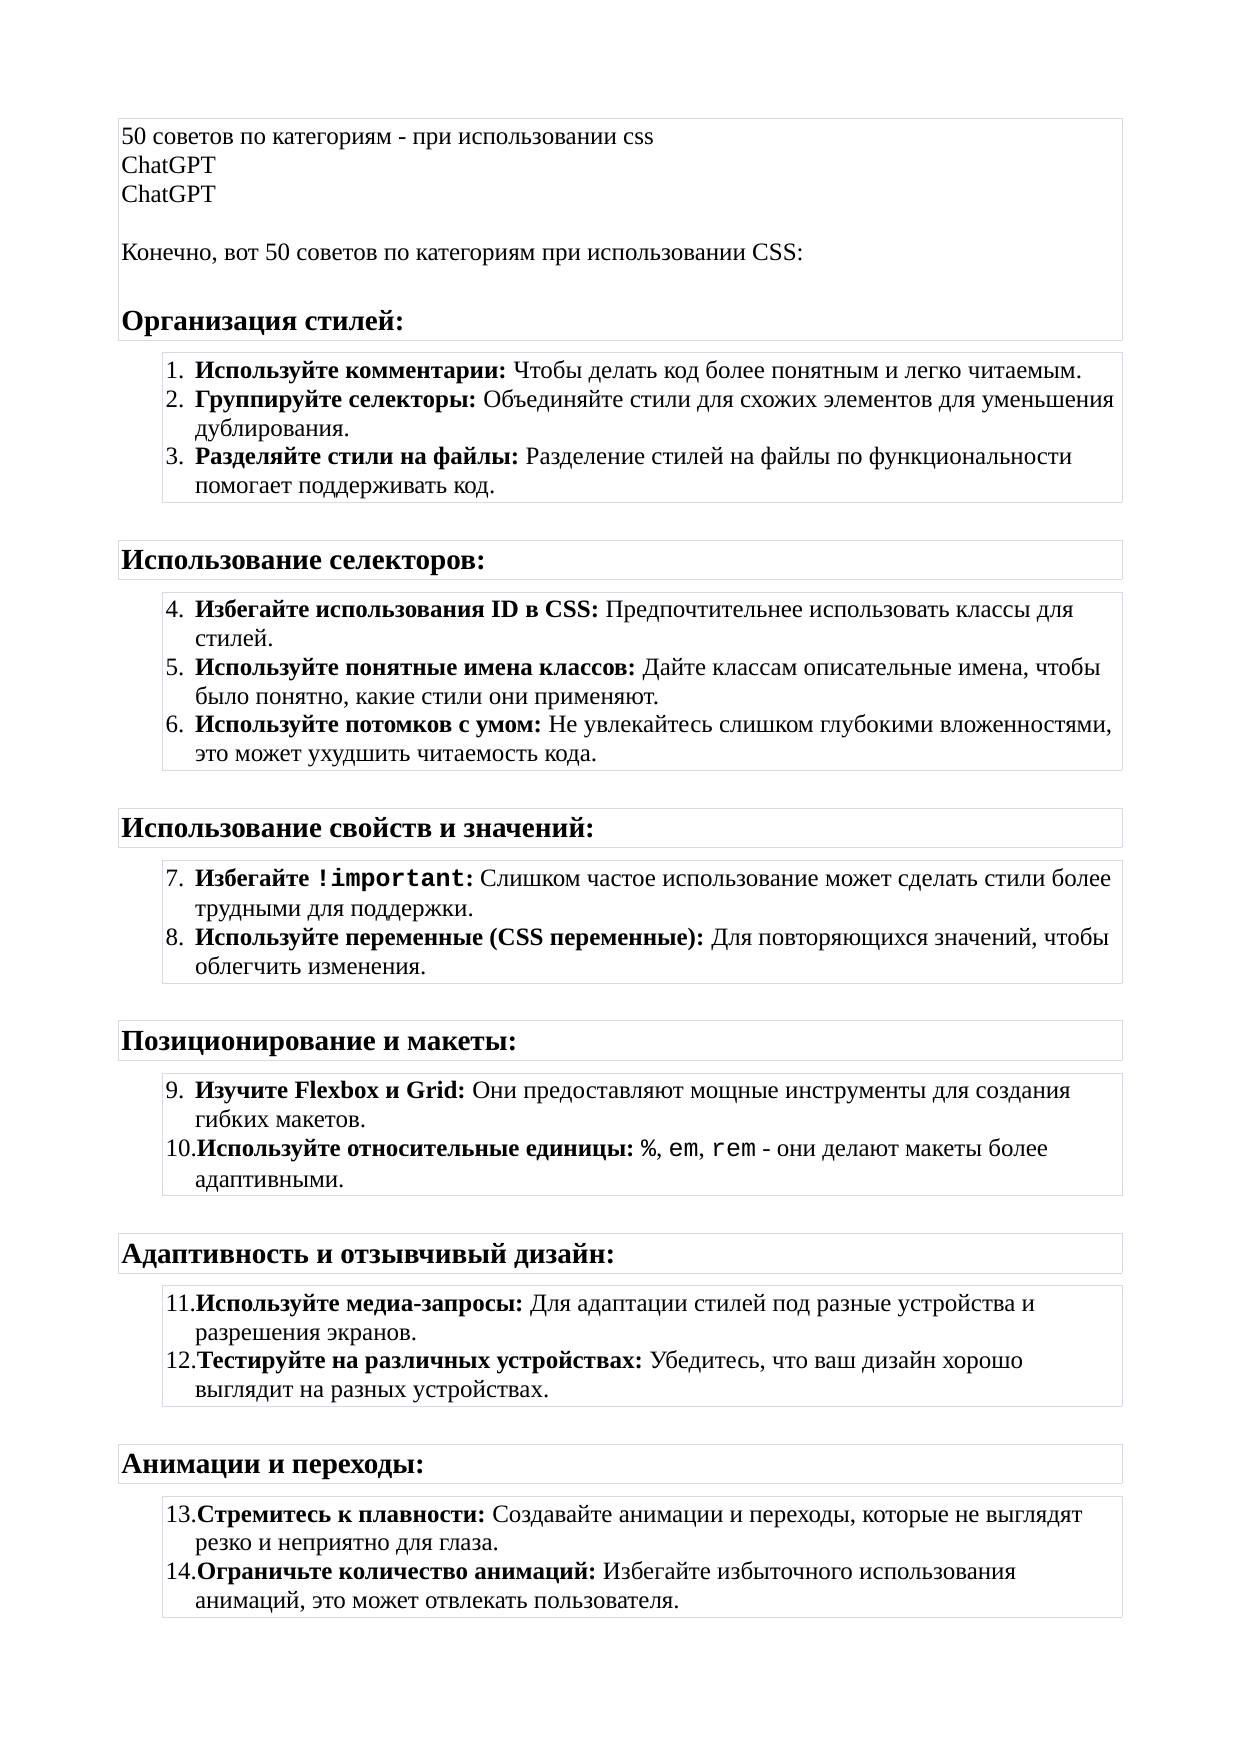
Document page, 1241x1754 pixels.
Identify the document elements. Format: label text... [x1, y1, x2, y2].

list Используйте переменные (CSS переменные): Для повторяющихся значений, чтобы облегчить изменения. [163, 919, 1122, 983]
text Конечно, вот 50 советов по категориям при использовании CSS: [119, 234, 1122, 266]
list Тестируйте на различных устройствах: Убедитесь, что ваш дизайн хорошо выглядит на разных устройствах. [163, 1343, 1122, 1406]
subtitle Анимации и переходы: [119, 1445, 1122, 1483]
text ChatGPT [119, 176, 1122, 207]
text 50 советов по категориям - при использовании css [119, 119, 1122, 147]
list Используйте потомков с умом: Не увлекайтесь слишком глубокими вложенностями, это может ухудшить читаемость кода. [163, 707, 1122, 770]
list Используйте понятные имена классов: Дайте классам описательные имена, чтобы было понятно, какие стили они применяют. [163, 649, 1122, 707]
list Ограничьте количество анимаций: Избегайте избыточного использования анимаций, это может отвлекать пользователя. [163, 1553, 1122, 1617]
list Используйте комментарии: Чтобы делать код более понятным и легко читаемым. [163, 353, 1122, 381]
subtitle Организация стилей: [119, 300, 1122, 340]
subtitle Адаптивность и отзывчивый дизайн: [119, 1234, 1122, 1273]
list Используйте медиа-запросы: Для адаптации стилей под разные устройства и разрешения экранов. [163, 1286, 1122, 1343]
text ChatGPT [119, 147, 1122, 176]
list Разделяйте стили на файлы: Разделение стилей на файлы по функциональности помогает поддерживать код. [163, 438, 1122, 502]
list Стремитесь к плавности: Создавайте анимации и переходы, которые не выглядят резко и неприятно для глаза. [163, 1497, 1122, 1553]
list Используйте относительные единицы: %, em, rem - они делают макеты более адаптивными. [163, 1130, 1122, 1195]
list Группируйте селекторы: Объединяйте стили для схожих элементов для уменьшения дублирования. [163, 381, 1122, 438]
subtitle Использование селекторов: [119, 541, 1122, 579]
list Изучите Flexbox и Grid: Они предоставляют мощные инструменты для создания гибких макетов. [163, 1074, 1122, 1130]
subtitle Использование свойств и значений: [119, 809, 1122, 847]
list Избегайте использования ID в CSS: Предпочтительнее использовать классы для стилей. [163, 593, 1122, 649]
list Избегайте !important: Слишком частое использование может сделать стили более трудными для поддержки. [163, 861, 1122, 919]
subtitle Позиционирование и макеты: [119, 1021, 1122, 1060]
